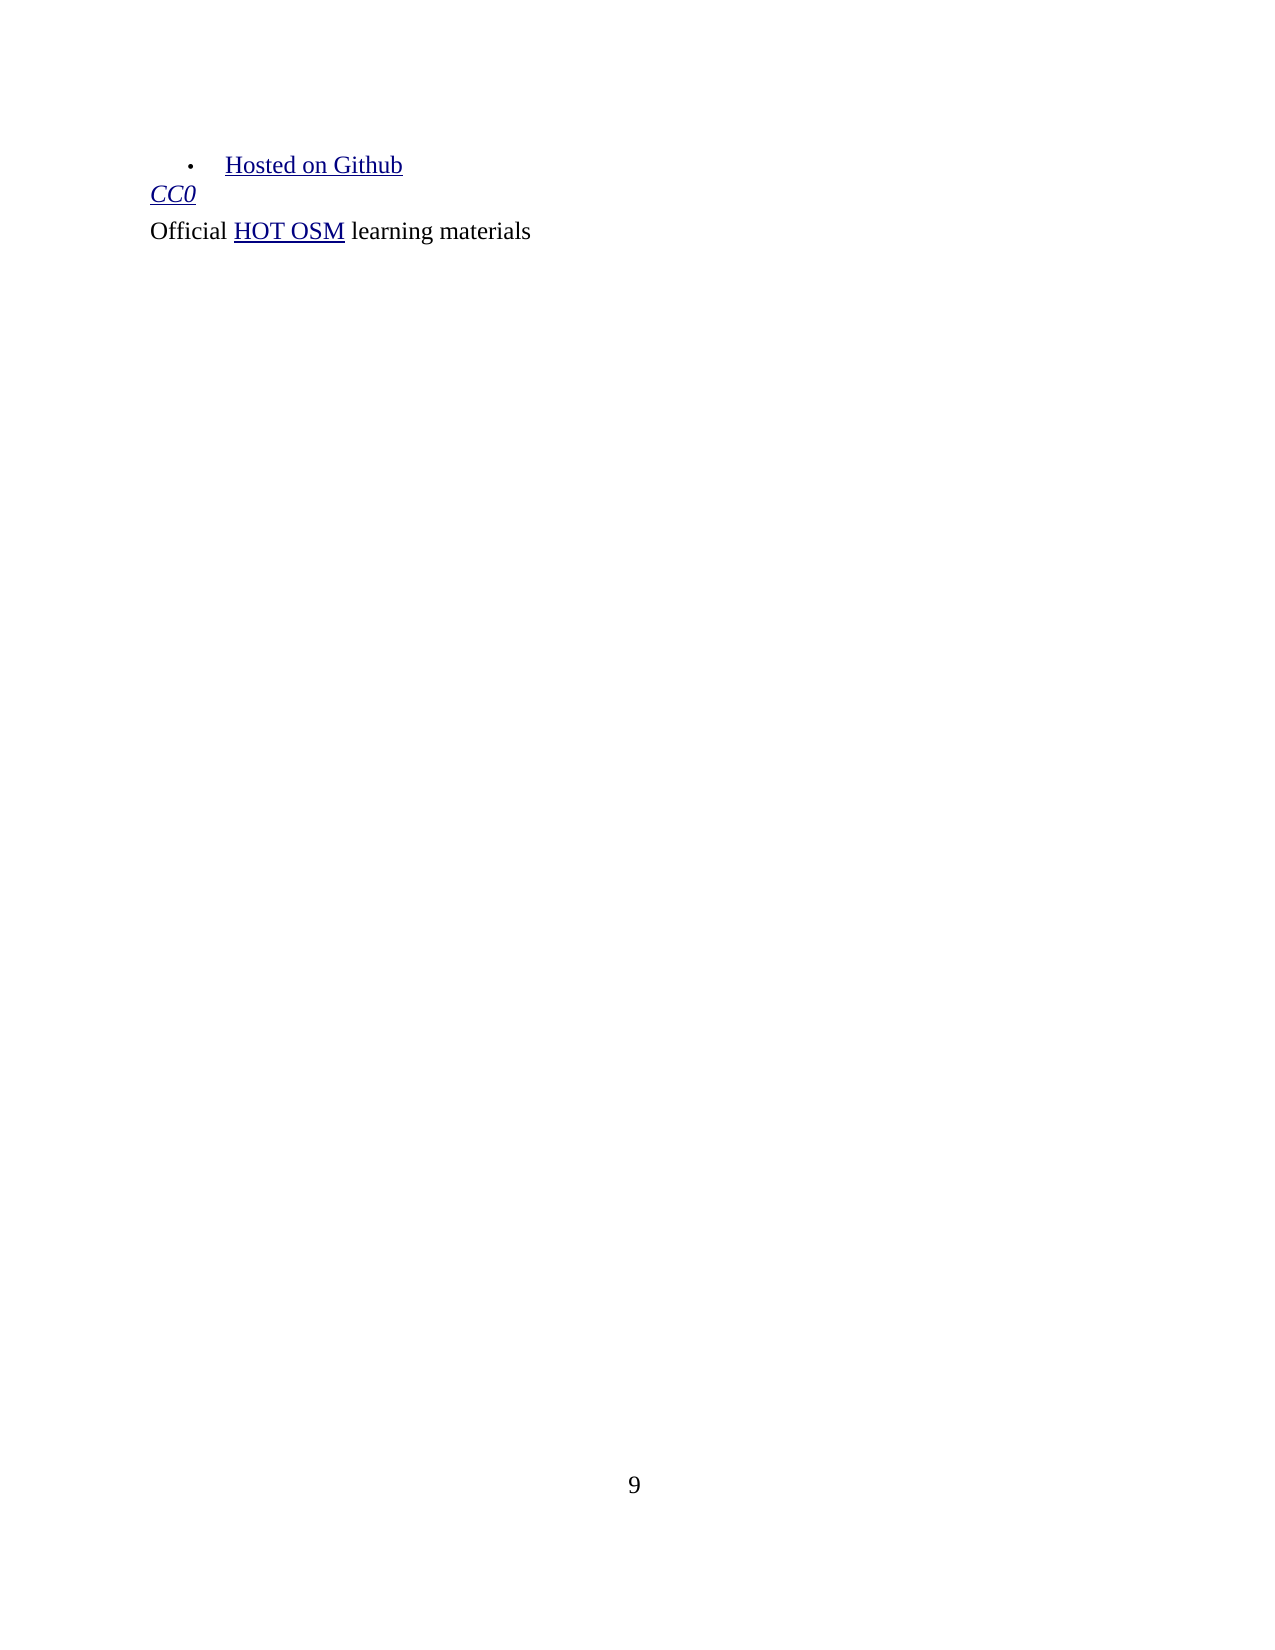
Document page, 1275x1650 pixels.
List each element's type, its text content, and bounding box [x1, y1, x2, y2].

list Hosted on Github [187, 150, 1125, 179]
text Official HOT OSM learning materials [150, 216, 1125, 245]
text CC0 [150, 179, 1125, 207]
